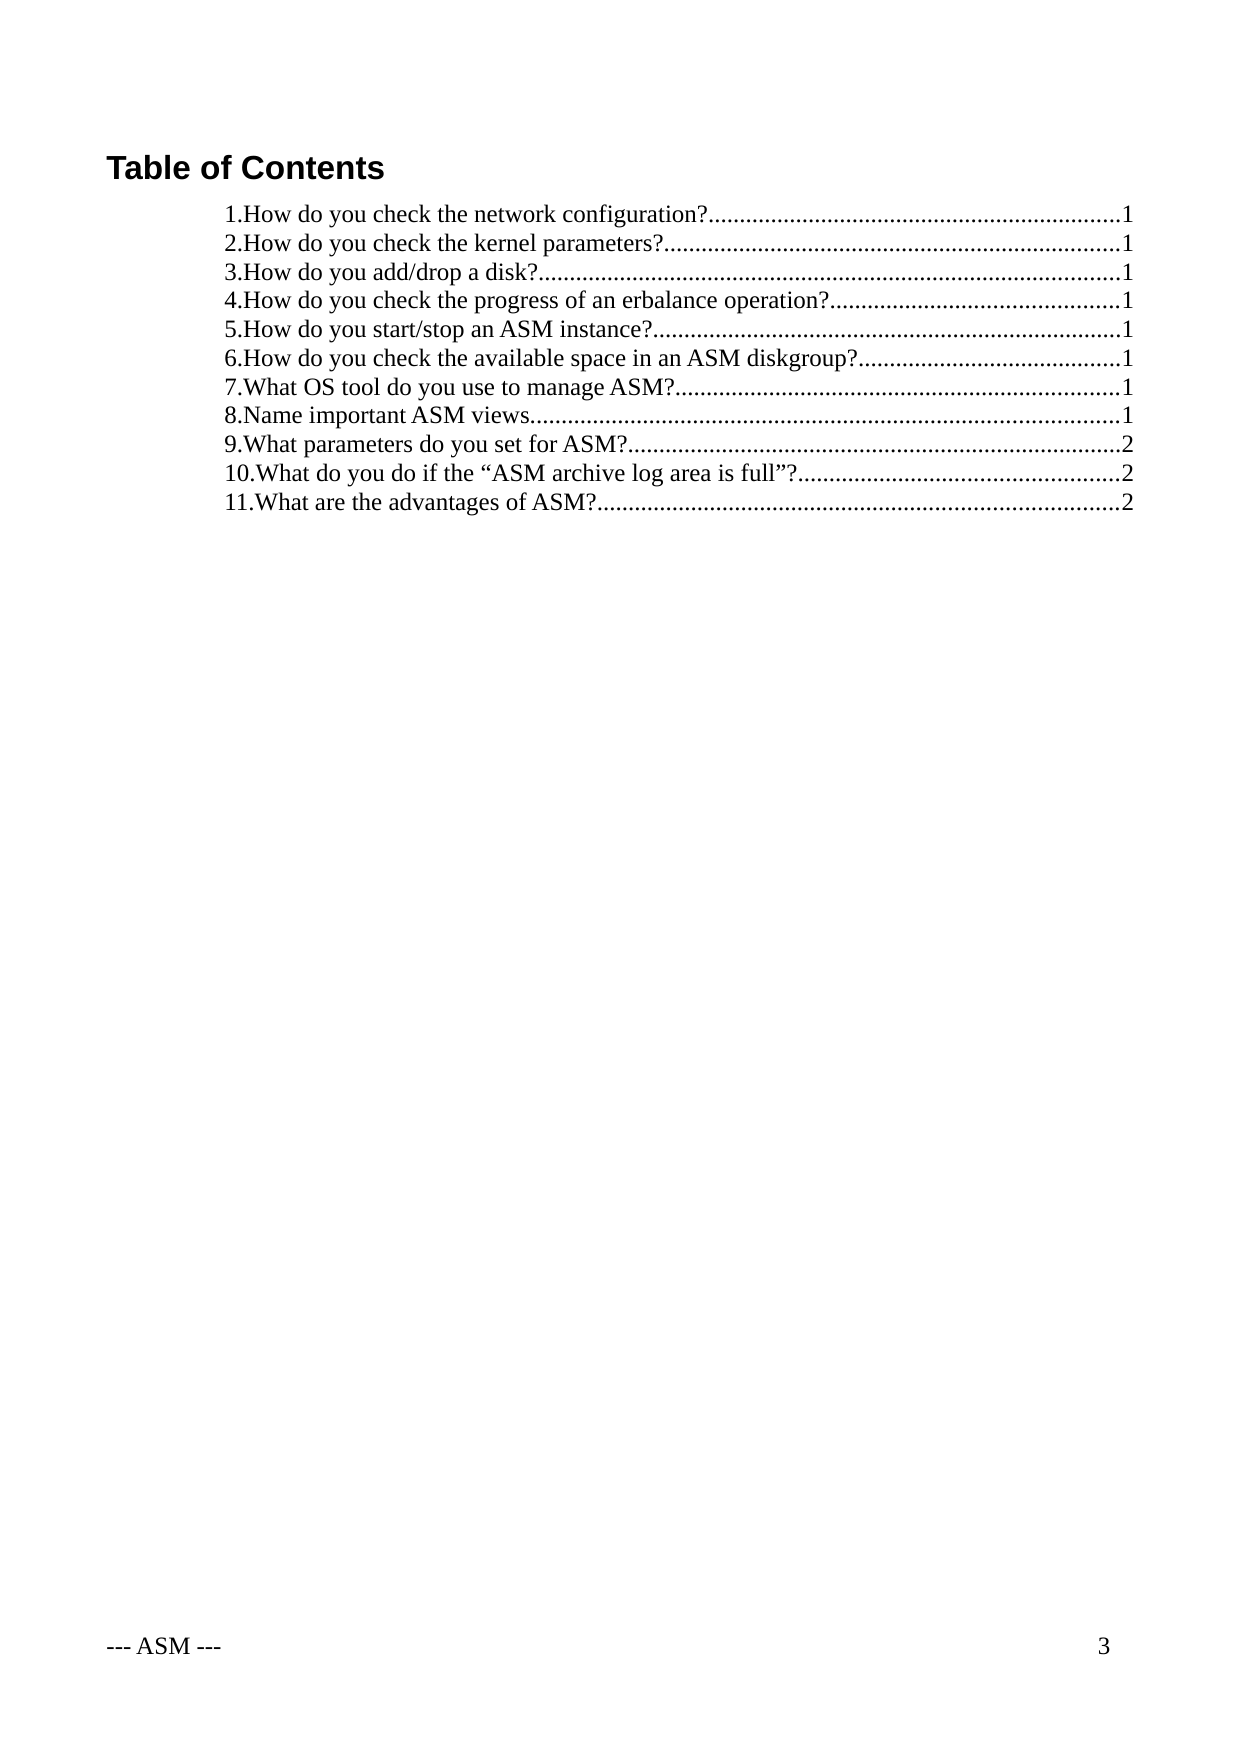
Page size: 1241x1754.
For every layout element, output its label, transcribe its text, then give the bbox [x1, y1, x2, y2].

text 9.What parameters do you set for ASM? 2 [224, 429, 1134, 458]
text 2.How do you check the kernel parameters? 1 [224, 228, 1134, 257]
text 11.What are the advantages of ASM? 2 [224, 487, 1134, 515]
text 5.How do you start/stop an ASM instance? 1 [224, 314, 1134, 343]
text 10.What do you do if the “ASM archive log area is full”? 2 [224, 458, 1134, 487]
subtitle Table of Contents [106, 148, 1134, 187]
text 8.Name important ASM views. 1 [224, 400, 1134, 429]
text 6.How do you check the available space in an ASM diskgroup? 1 [224, 343, 1134, 372]
text 4.How do you check the progress of an erbalance operation? 1 [224, 285, 1134, 314]
text 7.What OS tool do you use to manage ASM? 1 [224, 372, 1134, 400]
text 3.How do you add/drop a disk? 1 [224, 257, 1134, 285]
text 1.How do you check the network configuration? 1 [224, 199, 1134, 228]
